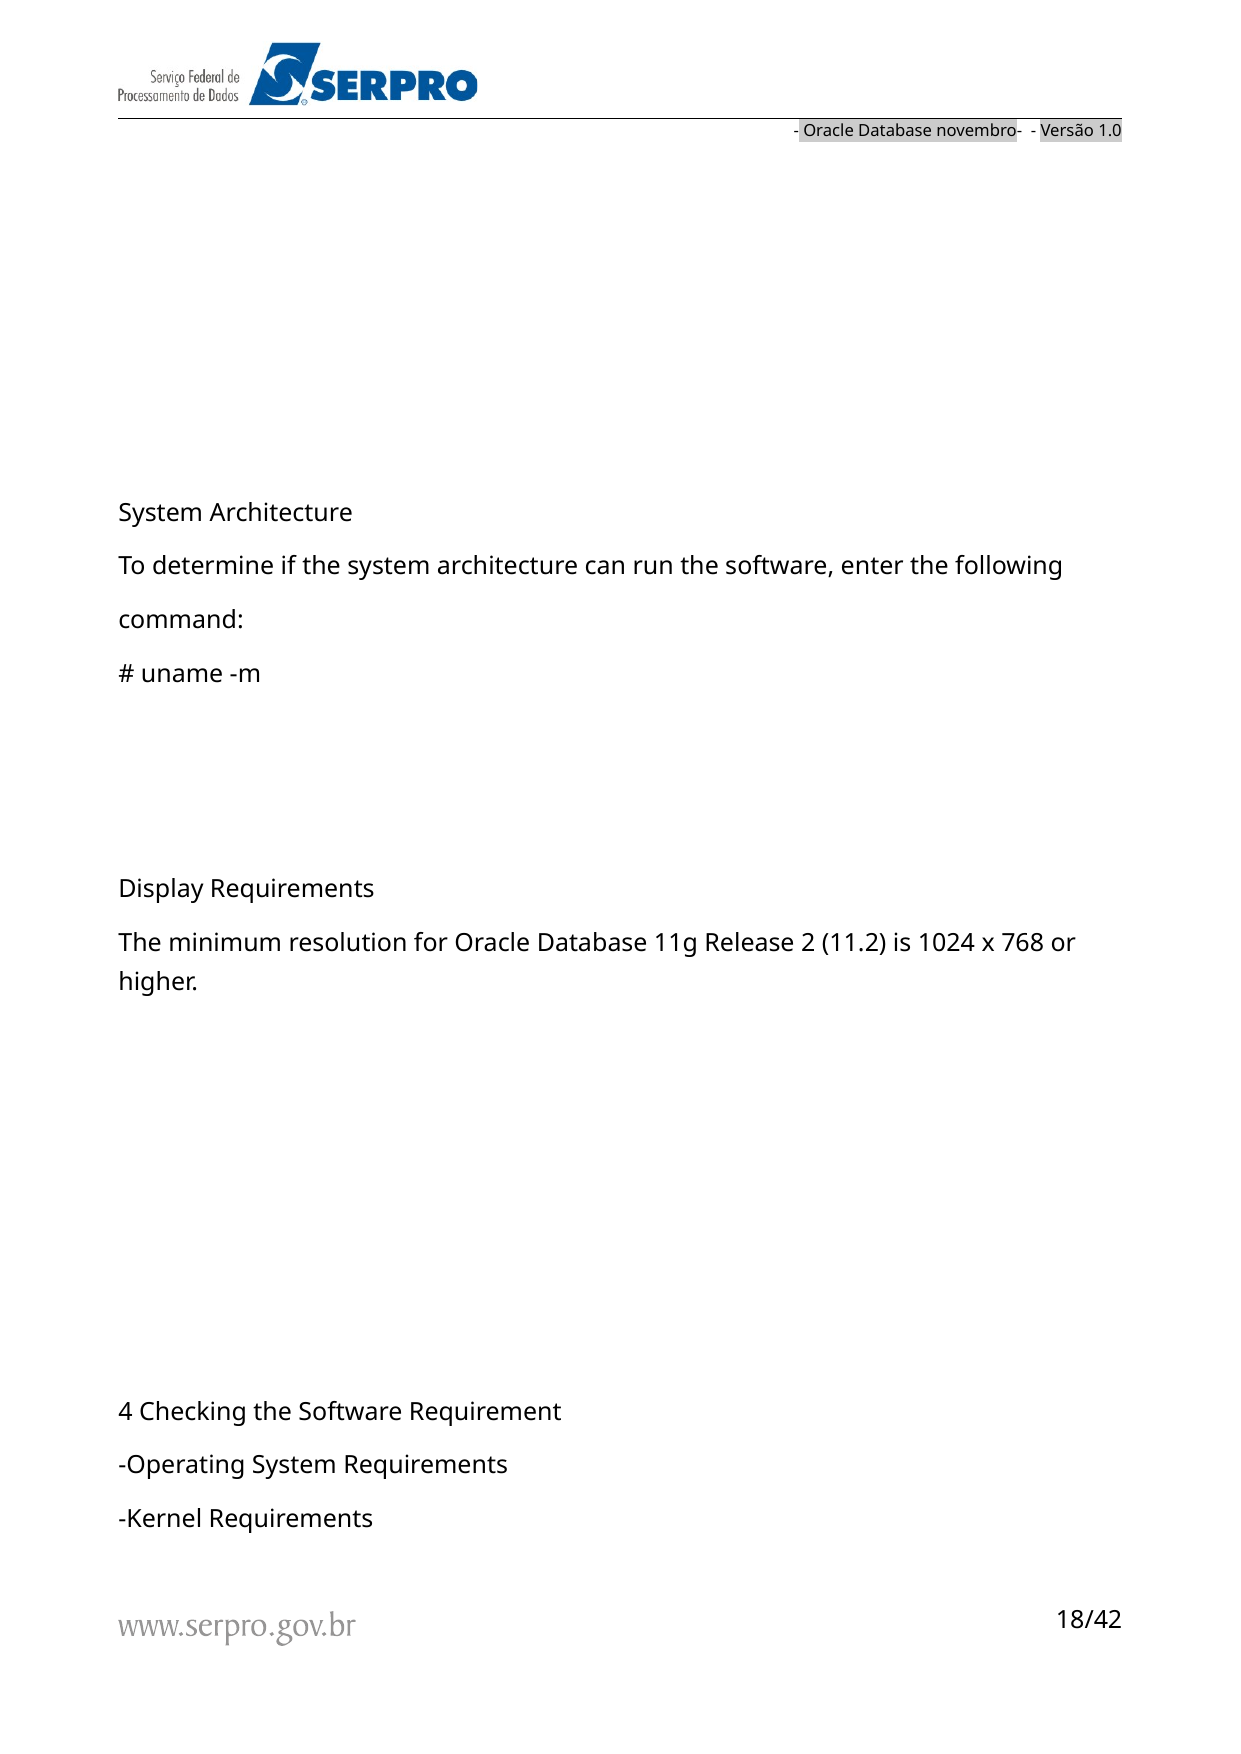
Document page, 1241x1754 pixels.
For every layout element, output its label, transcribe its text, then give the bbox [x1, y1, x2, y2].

text To determine if the system architecture can run the software, enter the following [118, 548, 1122, 582]
text # uname -m [118, 655, 1122, 689]
picture [118, 41, 478, 106]
text 4 Checking the Software Requirement [118, 1393, 1122, 1427]
text command: [118, 602, 1122, 636]
text -Operating System Requirements [118, 1447, 1122, 1481]
text Display Requirements [118, 870, 1122, 904]
text The minimum resolution for Oracle Database 11g Release 2 (11.2) is 1024 x 768 or higher. [118, 924, 1122, 997]
text System Architecture [118, 494, 1122, 528]
text -Kernel Requirements [118, 1501, 1122, 1535]
